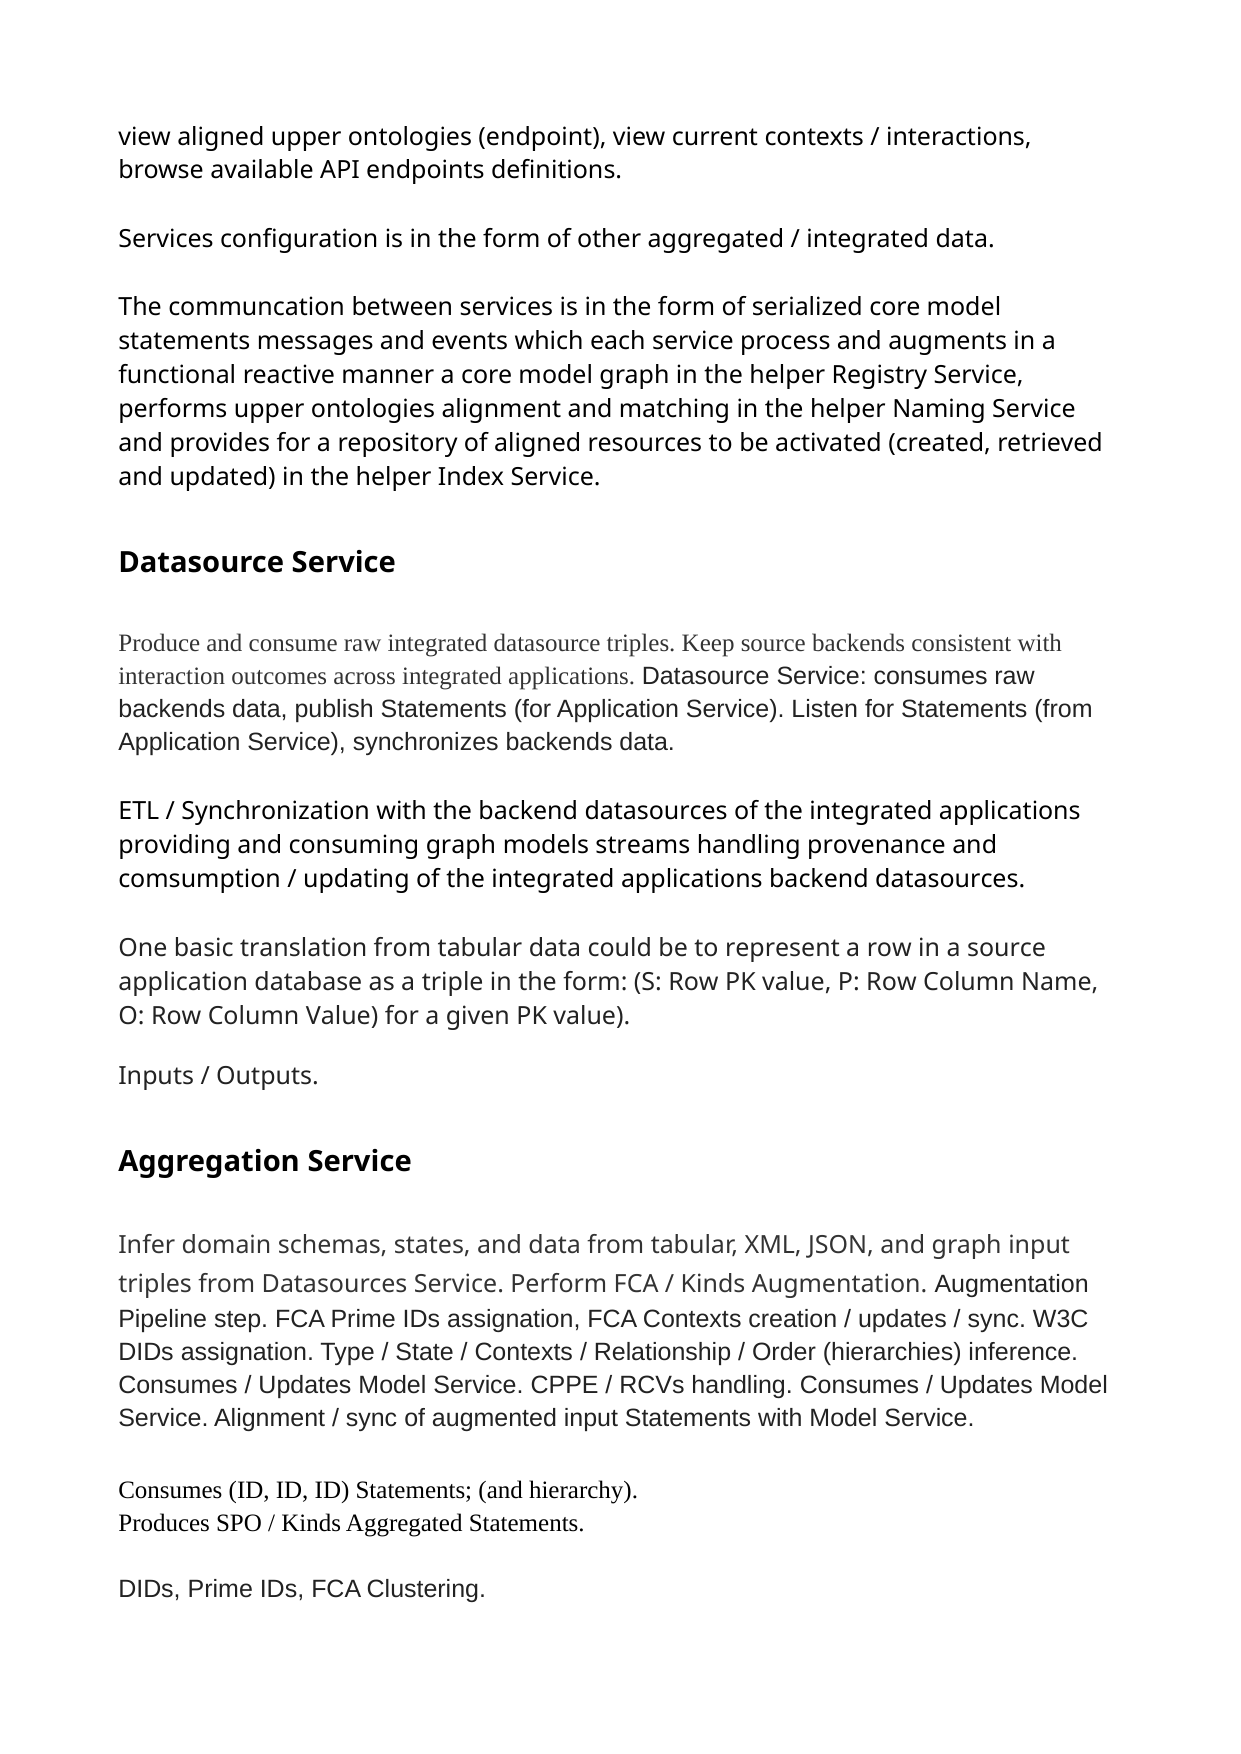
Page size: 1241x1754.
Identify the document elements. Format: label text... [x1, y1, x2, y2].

text Consumes (ID, ID, ID) Statements; (and hierarchy). [118, 1475, 1122, 1504]
text Infer domain schemas, states, and data from tabular, XML, JSON, and graph input triples from Datasources Service. Perform FCA / Kinds Augmentation. Augmentation Pipeline step. FCA Prime IDs assignation, FCA Contexts creation / updates / sync. W3C DIDs assignation. Type / State / Contexts / Relationship / Order (hierarchies) inference. Consumes / Updates Model Service. CPPE / RCVs handling. Consumes / Updates Model Service. Alignment / sync of augmented input Statements with Model Service. [118, 1227, 1122, 1432]
text ETL / Synchronization with the backend datasources of the integrated applications providing and consuming graph models streams handling provenance and comsumption / updating of the integrated applications backend datasources. [118, 793, 1122, 895]
subtitle Aggregation Service [118, 1140, 1122, 1180]
text DIDs, Prime IDs, FCA Clustering. [118, 1574, 1122, 1603]
text Services configuration is in the form of other aggregated / integrated data. [118, 220, 1122, 254]
text Produces SPO / Kinds Aggregated Statements. [118, 1508, 1122, 1537]
text Inputs / Outputs. [118, 1058, 1122, 1092]
text Produce and consume raw integrated datasource triples. Keep source backends consistent with interaction outcomes across integrated applications. Datasource Service: consumes raw backends data, publish Statements (for Application Service). Listen for Statements (from Application Service), synchronizes backends data. [118, 628, 1122, 756]
subtitle Datasource Service [118, 541, 1122, 581]
text One basic translation from tabular data could be to represent a row in a source application database as a triple in the form: (S: Row PK value, P: Row Column Name, O: Row Column Value) for a given PK value). [118, 929, 1122, 1031]
text view aligned upper ontologies (endpoint), view current contexts / interactions, browse available API endpoints definitions. [118, 118, 1122, 186]
text The communcation between services is in the form of serialized core model statements messages and events which each service process and augments in a functional reactive manner a core model graph in the helper Registry Service, performs upper ontologies alignment and matching in the helper Naming Service and provides for a repository of aligned resources to be activated (created, retrieved and updated) in the helper Index Service. [118, 288, 1122, 493]
